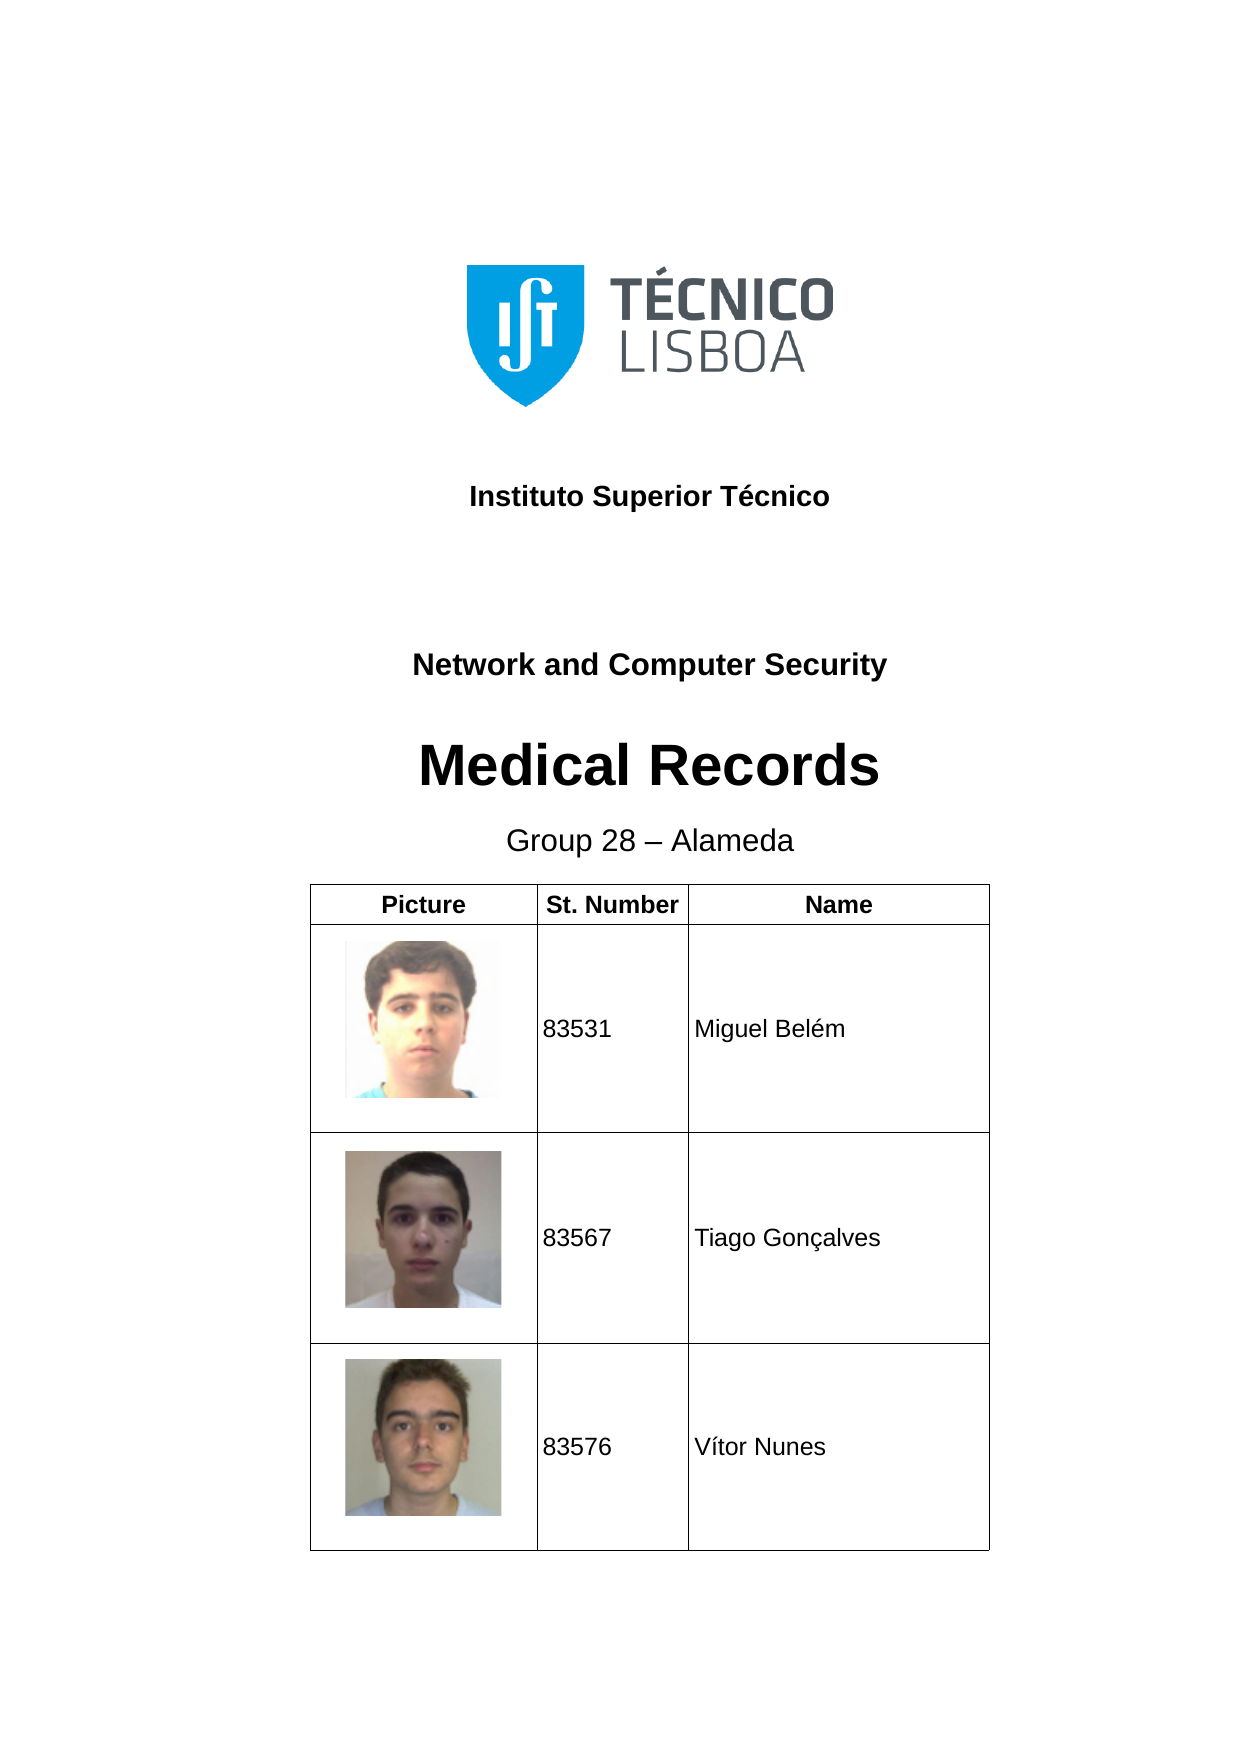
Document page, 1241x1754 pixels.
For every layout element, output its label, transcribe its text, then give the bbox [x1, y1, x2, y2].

table_cell [305, 878, 995, 1556]
table_cell Miguel Belém [689, 925, 989, 1132]
table_header St. Number [538, 885, 688, 924]
table_cell [311, 1133, 537, 1342]
table_cell [311, 925, 537, 1132]
table_cell Vítor Nunes [689, 1344, 989, 1550]
table_cell [305, 530, 995, 615]
table_cell Group 28 – Alameda [305, 816, 995, 878]
table_cell 83567 [538, 1133, 688, 1342]
table_cell [311, 1344, 537, 1550]
picture [345, 1151, 502, 1308]
picture [345, 941, 502, 1098]
table_cell Tiago Gonçalves [689, 1133, 989, 1342]
table_cell Instituto Superior Técnico [305, 448, 995, 530]
picture [442, 243, 858, 430]
table_header Name [689, 885, 989, 924]
table_header [305, 212, 995, 448]
table_cell 83531 [538, 925, 688, 1132]
table_cell Network and Computer Security [305, 615, 995, 700]
table_cell 83576 [538, 1344, 688, 1550]
table_header Picture [311, 885, 537, 924]
picture [345, 1359, 502, 1516]
table_cell Medical Records [305, 700, 995, 816]
